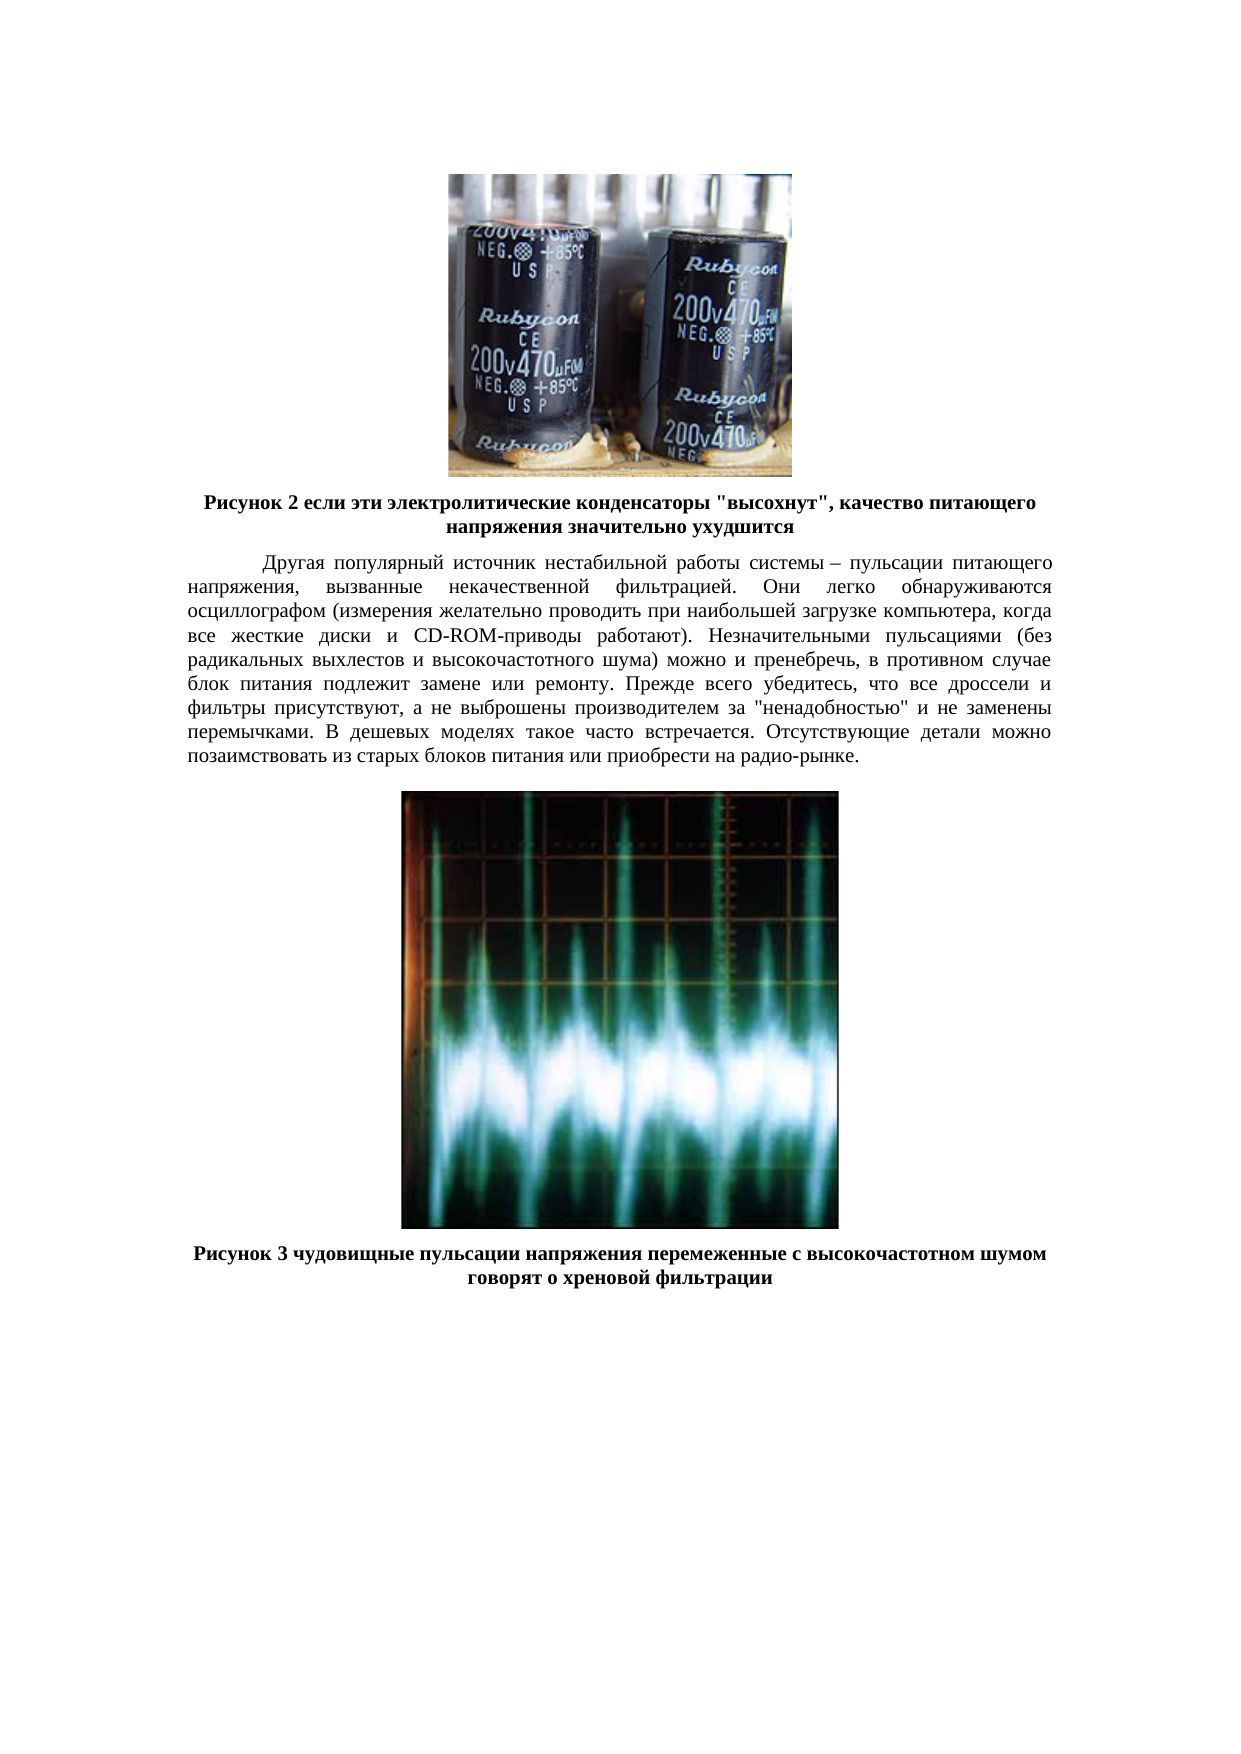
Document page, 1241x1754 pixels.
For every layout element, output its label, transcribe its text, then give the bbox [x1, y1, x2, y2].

text Рисунок 2 если эти электролитические конденсаторы "высохнут", качество питающего напряжения значительно ухудшится [187, 490, 1053, 538]
text Рисунок 3 чудовищные пульсации напряжения перемеженные с высокочастотном шумом говорят о хреновой фильтрации [187, 1241, 1053, 1289]
picture [448, 174, 792, 477]
text Другая популярный источник нестабильной работы системы – пульсации питающего напряжения, вызванные некачественной фильтрацией. Они легко обнаруживаются осциллографом (измерения желательно проводить при наибольшей загрузке компьютера, когда все жесткие диски и CD-ROM-приводы работают). Незначительными пульсациями (без радикальных выхлестов и высокочастотного шума) можно и пренебречь, в противном случае блок питания подлежит замене или ремонту. Прежде всего убедитесь, что все дроссели и фильтры присутствуют, а не выброшены производителем за "ненадобностью" и не заменены перемычками. В дешевых моделях такое часто встречается. Отсутствующие детали можно позаимствовать из старых блоков питания или приобрести на радио-рынке. [187, 550, 1053, 767]
picture [401, 791, 839, 1229]
